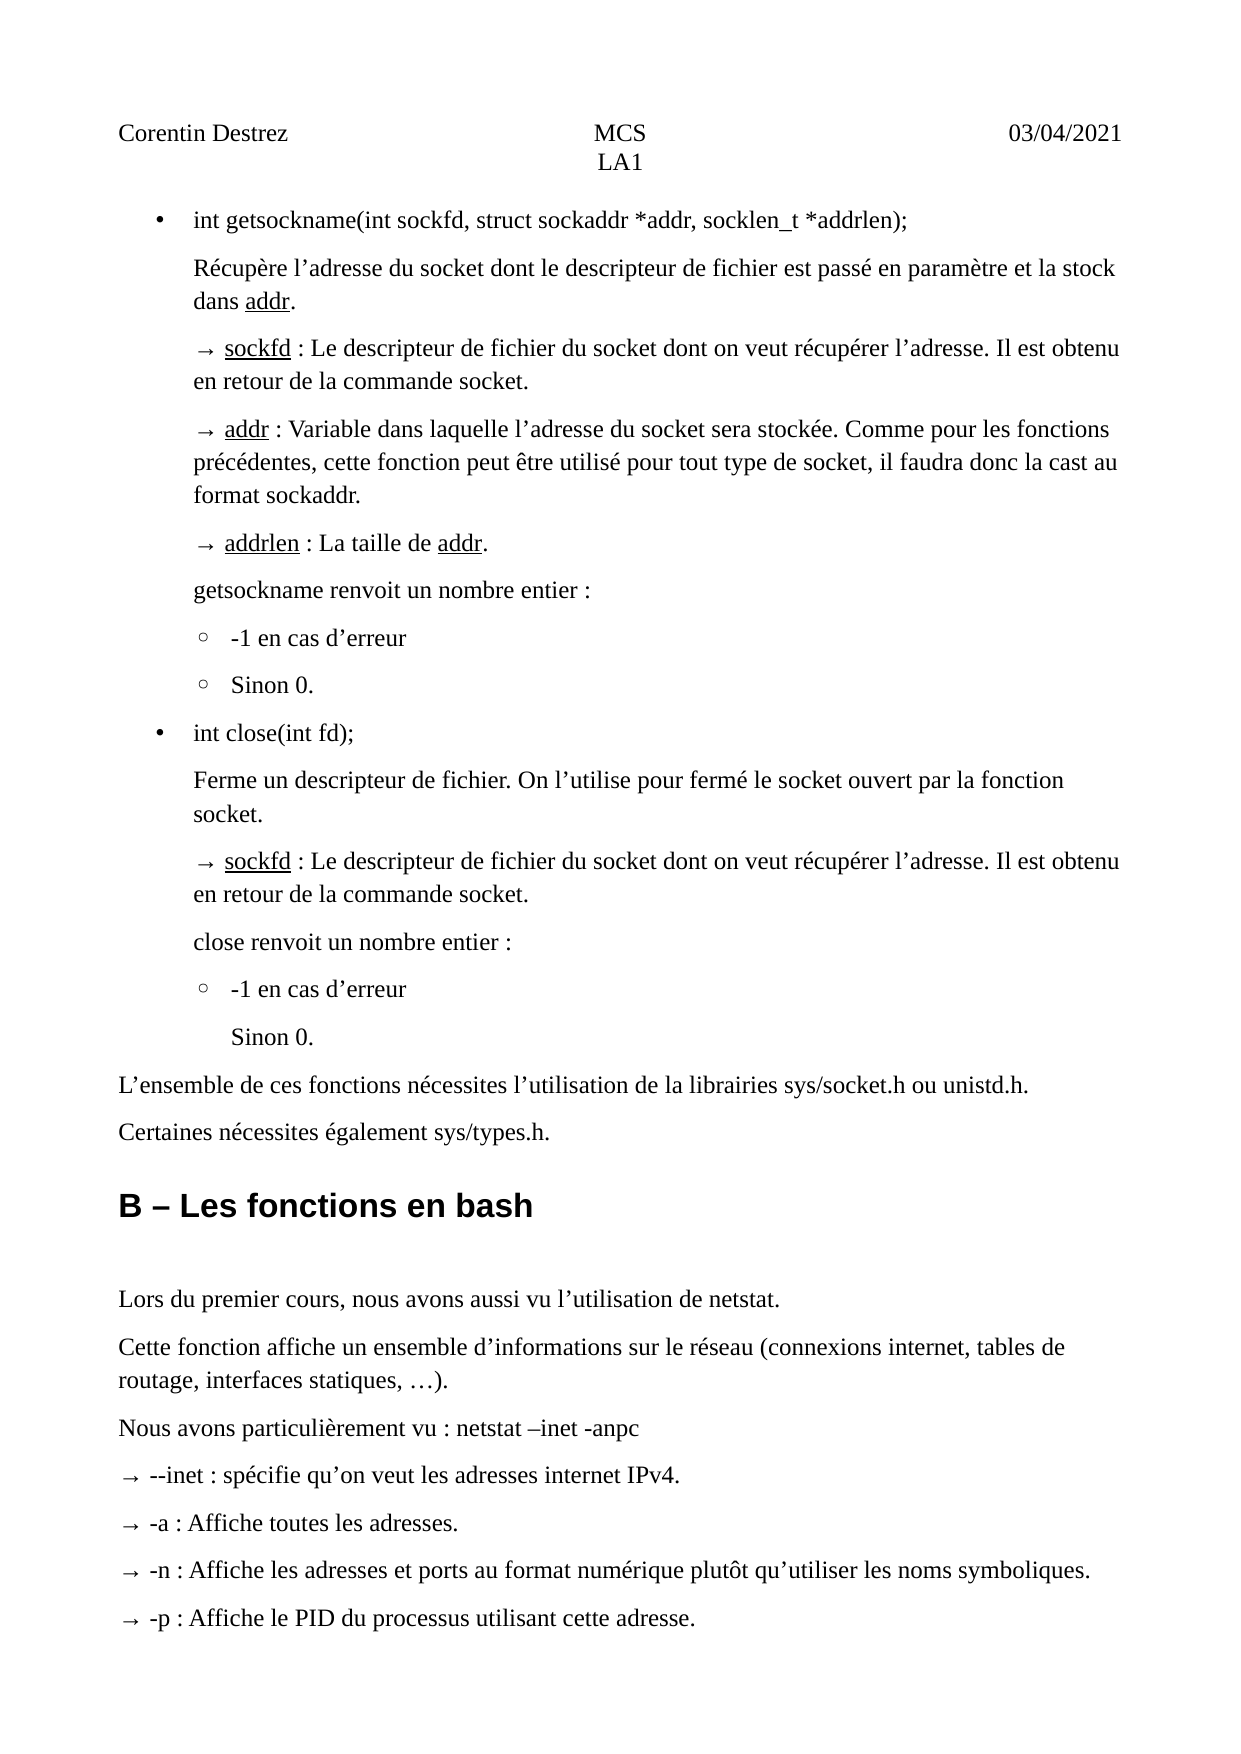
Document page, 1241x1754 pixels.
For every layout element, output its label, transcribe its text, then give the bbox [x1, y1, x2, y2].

list int close(int fd); [156, 718, 1122, 747]
text → --inet : spécifie qu’on veut les adresses internet IPv4. [118, 1460, 1122, 1489]
list close renvoit un nombre entier : [156, 927, 1122, 956]
subtitle B – Les fonctions en bash [118, 1186, 1122, 1224]
list Ferme un descripteur de fichier. On l’utilise pour fermé le socket ouvert par la fonction socket. [156, 766, 1122, 827]
list int getsockname(int sockfd, struct sockaddr *addr, socklen_t *addrlen); [156, 205, 1122, 234]
list → sockfd : Le descripteur de fichier du socket dont on veut récupérer l’adresse. Il est obtenu en retour de la commande socket. [156, 846, 1122, 908]
text → -n : Affiche les adresses et ports au format numérique plutôt qu’utiliser les noms symboliques. [118, 1556, 1122, 1584]
text → -a : Affiche toutes les adresses. [118, 1508, 1122, 1537]
list → addrlen : La taille de addr. [156, 528, 1122, 556]
list → sockfd : Le descripteur de fichier du socket dont on veut récupérer l’adresse. Il est obtenu en retour de la commande socket. [156, 333, 1122, 395]
text Lors du premier cours, nous avons aussi vu l’utilisation de netstat. [118, 1284, 1122, 1313]
text Cette fonction affiche un ensemble d’informations sur le réseau (connexions internet, tables de routage, interfaces statiques, …). [118, 1332, 1122, 1394]
list Sinon 0. [193, 1022, 1122, 1051]
text Nous avons particulièrement vu : netstat –inet -anpc [118, 1413, 1122, 1441]
text L’ensemble de ces fonctions nécessites l’utilisation de la librairies sys/socket.h ou unistd.h. [118, 1070, 1122, 1098]
text Certaines nécessites également sys/types.h. [118, 1117, 1122, 1146]
list getsockname renvoit un nombre entier : [156, 575, 1122, 604]
text → -p : Affiche le PID du processus utilisant cette adresse. [118, 1603, 1122, 1632]
list Sinon 0. [193, 670, 1122, 699]
list Récupère l’adresse du socket dont le descripteur de fichier est passé en paramètre et la stock dans addr. [156, 253, 1122, 314]
list -1 en cas d’erreur [193, 974, 1122, 1003]
list -1 en cas d’erreur [193, 623, 1122, 652]
list → addr : Variable dans laquelle l’adresse du socket sera stockée. Comme pour les fonctions précédentes, cette fonction peut être utilisé pour tout type de socket, il faudra donc la cast au format sockaddr. [156, 414, 1122, 509]
